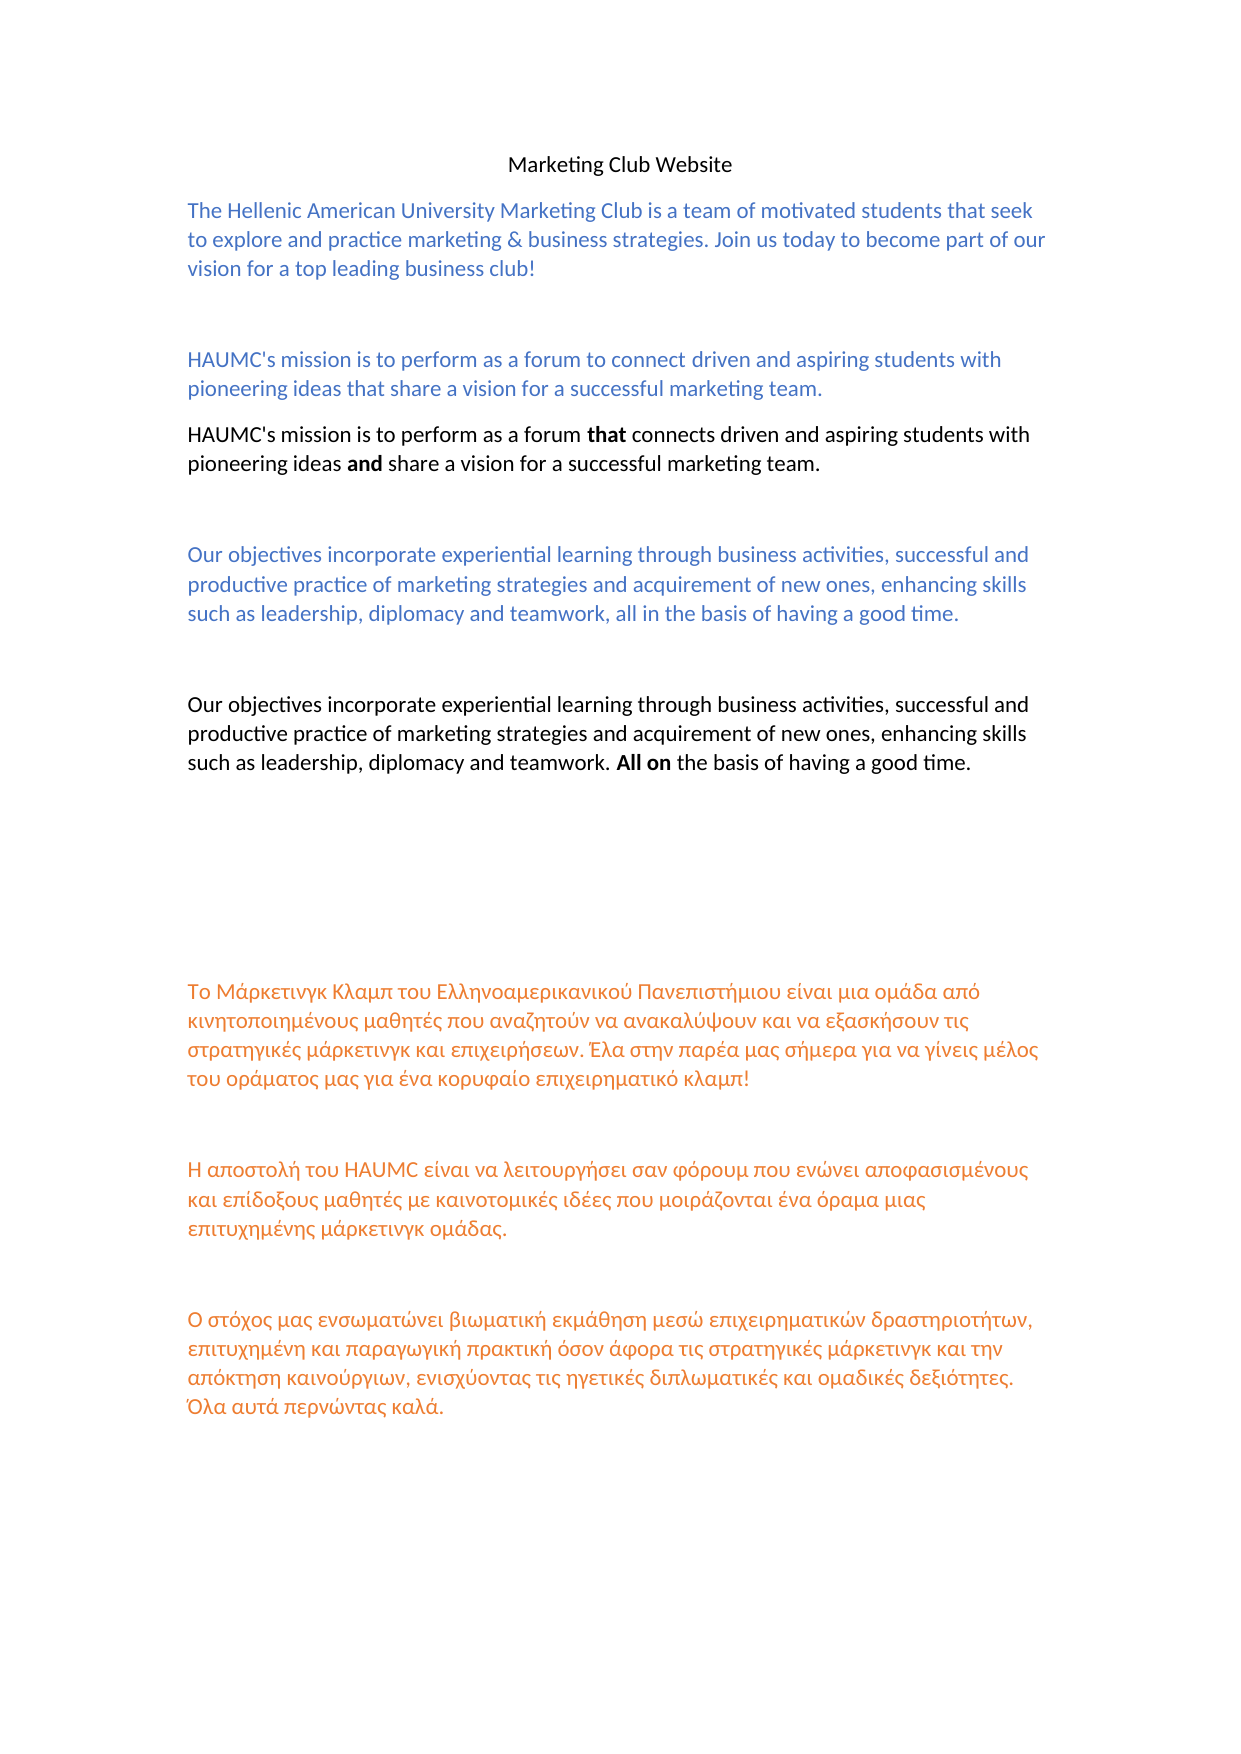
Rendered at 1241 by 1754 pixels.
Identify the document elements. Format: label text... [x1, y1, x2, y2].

text Το Μάρκετινγκ Κλαμπ του Ελληνοαμερικανικού Πανεπιστήμιου είναι μια ομάδα από κινητοποιημένους μαθητές που αναζητούν να ανακαλύψουν και να εξασκήσουν τις στρατηγικές μάρκετινγκ και επιχειρήσεων. Έλα στην παρέα μας σήμερα για να γίνεις μέλος του οράματος μας για ένα κορυφαίο επιχειρηματικό κλαμπ! [187, 977, 1053, 1092]
text Ο στόχος μας ενσωματώνει βιωματική εκμάθηση μεσώ επιχειρηματικών δραστηριοτήτων, επιτυχημένη και παραγωγική πρακτική όσον άφορα τις στρατηγικές μάρκετινγκ και την απόκτηση καινούργιων, ενισχύοντας τις ηγετικές διπλωματικές και ομαδικές δεξιότητες. Όλα αυτά περνώντας καλά. [187, 1305, 1053, 1420]
text HAUMC's mission is to perform as a forum that connects driven and aspiring students with pioneering ideas and share a vision for a successful marketing team. [187, 420, 1053, 477]
text Η αποστολή του HAUMC είναι να λειτουργήσει σαν φόρουμ που ενώνει αποφασισμένους και επίδοξους μαθητές με καινοτομικές ιδέες που μοιράζονται ένα όραμα μιας επιτυχημένης μάρκετινγκ ομάδας. [187, 1156, 1053, 1242]
text Marketing Club Website [187, 150, 1053, 178]
text HAUMC's mission is to perform as a forum to connect driven and aspiring students with pioneering ideas that share a vision for a successful marketing team. [187, 345, 1053, 402]
text The Hellenic American University Marketing Club is a team of motivated students that seek to explore and practice marketing & business strategies. Join us today to become part of our vision for a top leading business club! [187, 196, 1053, 282]
text Our objectives incorporate experiential learning through business activities, successful and productive practice of marketing strategies and acquirement of new ones, enhancing skills such as leadership, diplomacy and teamwork. All on the basis of having a good time. [187, 690, 1053, 776]
text Our objectives incorporate experiential learning through business activities, successful and productive practice of marketing strategies and acquirement of new ones, enhancing skills such as leadership, diplomacy and teamwork, all in the basis of having a good time. [187, 541, 1053, 627]
